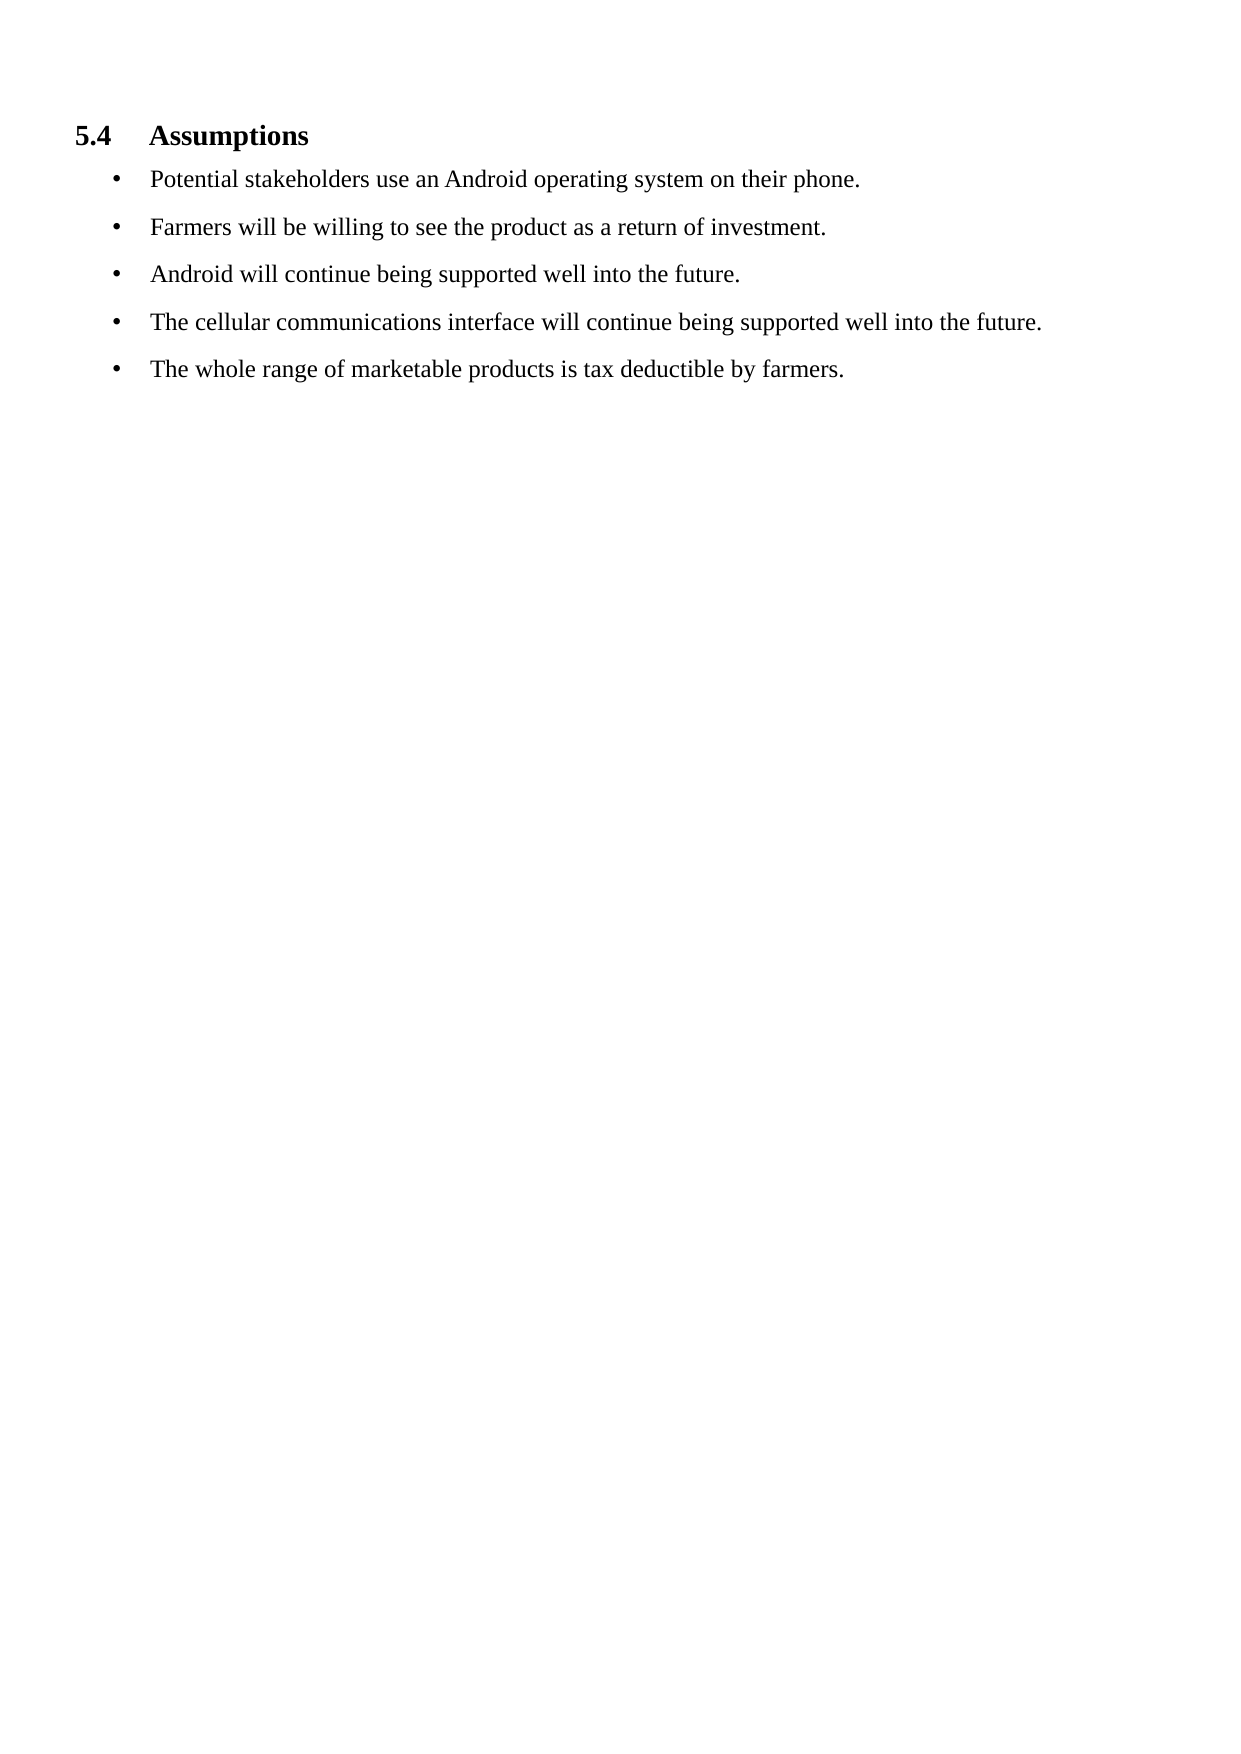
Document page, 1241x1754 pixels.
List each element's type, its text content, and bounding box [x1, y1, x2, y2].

list The cellular communications interface will continue being supported well into the future. [112, 307, 1165, 336]
list The whole range of marketable products is tax deductible by farmers. [112, 354, 1165, 383]
list Android will continue being supported well into the future. [112, 259, 1165, 288]
list Farmers will be willing to see the product as a return of investment. [112, 212, 1165, 241]
subtitle 5.4 Assumptions [75, 118, 1165, 152]
list Potential stakeholders use an Android operating system on their phone. [112, 164, 1165, 193]
